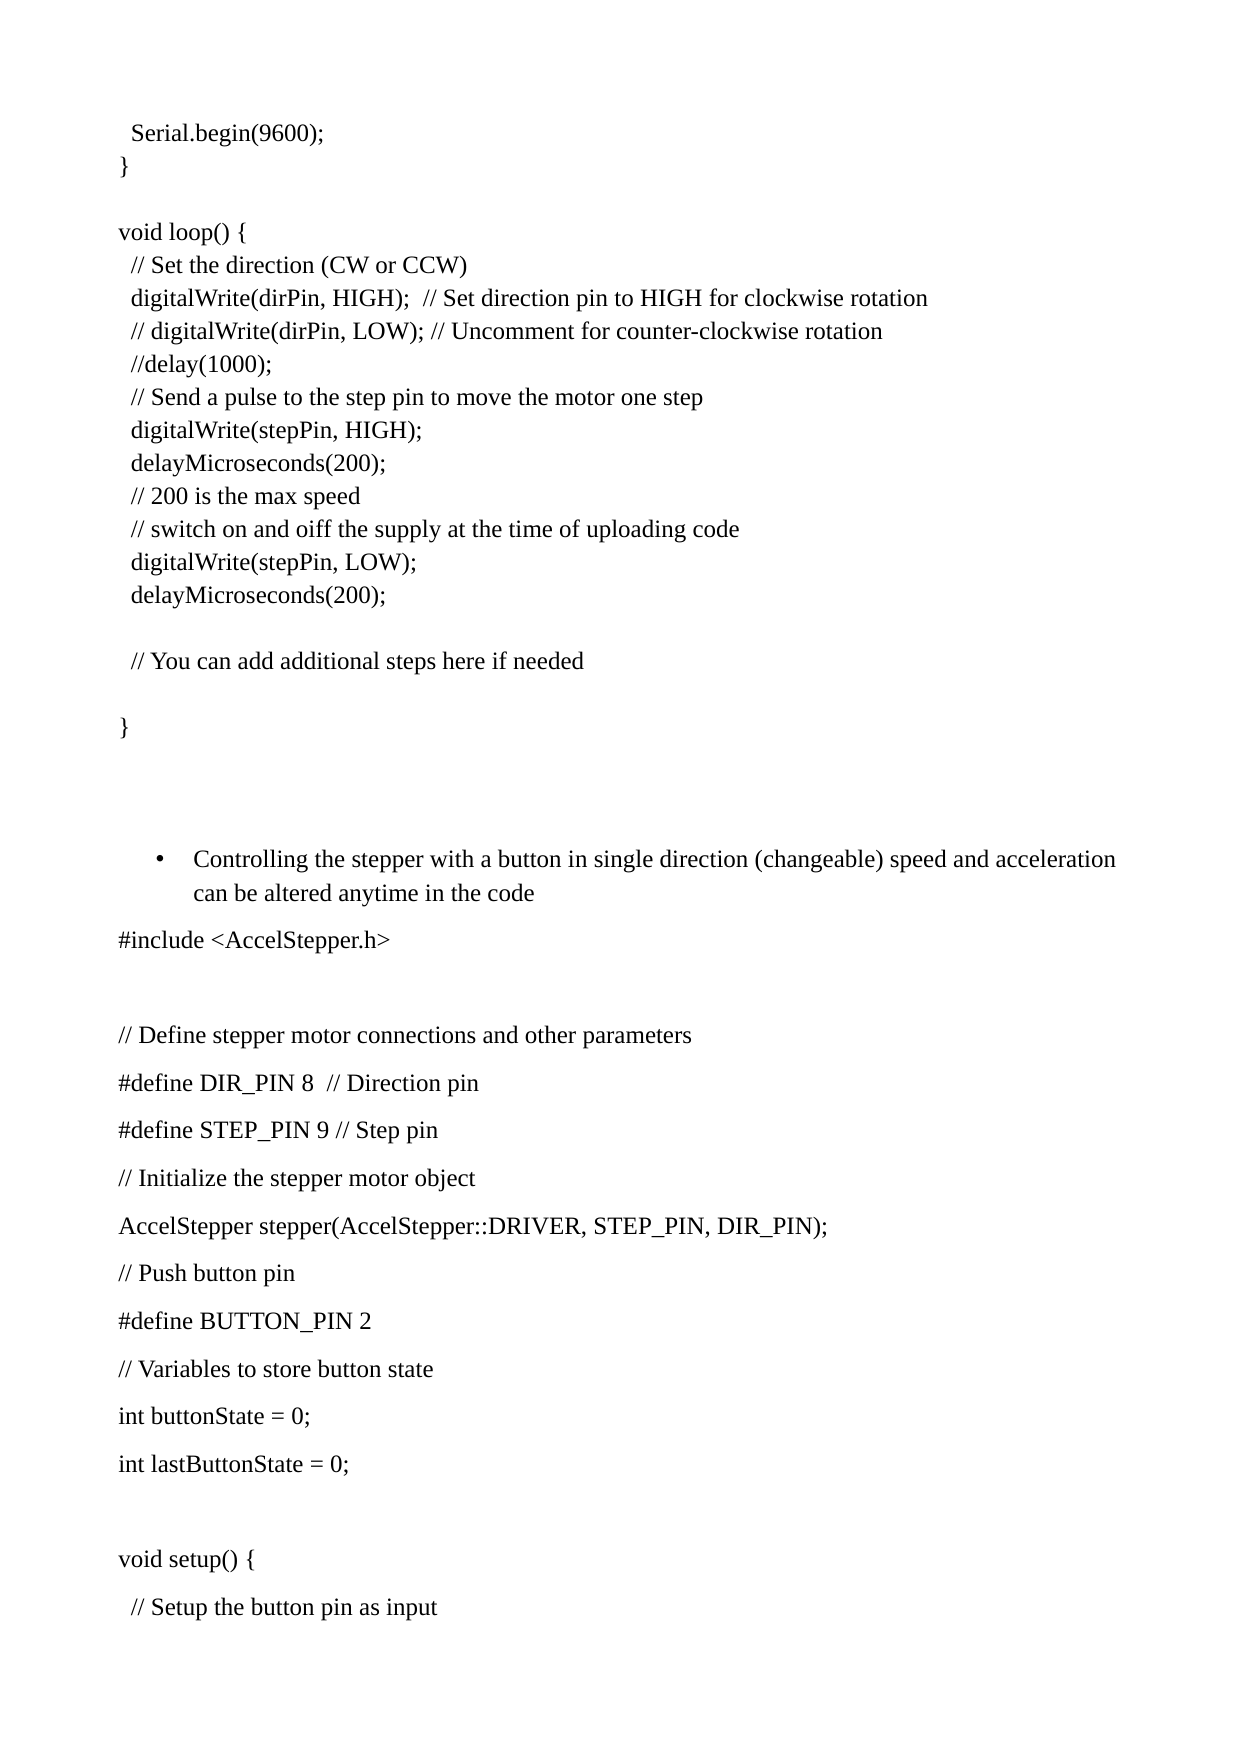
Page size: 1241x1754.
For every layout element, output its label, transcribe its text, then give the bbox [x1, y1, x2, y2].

text #define BUTTON_PIN 2 [118, 1306, 1122, 1335]
text void setup() { [118, 1544, 1122, 1573]
text int buttonState = 0; [118, 1401, 1122, 1430]
text Serial.begin(9600); } void loop() { // Set the direction (CW or CCW) digitalWrite(dirPin, HIGH); // Set direction pin to HIGH for clockwise rotation // digitalWrite(dirPin, LOW); // Uncomment for counter-clockwise rotation //delay(1000); // Send a pulse to the step pin to move the motor one step digitalWrite(stepPin, HIGH); delayMicroseconds(200); // 200 is the max speed // switch on and oiff the supply at the time of uploading code digitalWrite(stepPin, LOW); delayMicroseconds(200); // You can add additional steps here if needed [118, 118, 1122, 675]
text // Initialize the stepper motor object [118, 1163, 1122, 1192]
text // Setup the button pin as input [118, 1592, 1122, 1620]
text // Variables to store button state [118, 1354, 1122, 1382]
text } [118, 712, 1122, 741]
text #define STEP_PIN 9 // Step pin [118, 1116, 1122, 1144]
text #include <AccelStepper.h> [118, 925, 1122, 954]
text AccelStepper stepper(AccelStepper::DRIVER, STEP_PIN, DIR_PIN); [118, 1211, 1122, 1239]
text int lastButtonState = 0; [118, 1449, 1122, 1478]
text // Push button pin [118, 1258, 1122, 1287]
text // Define stepper motor connections and other parameters [118, 1020, 1122, 1049]
text #define DIR_PIN 8 // Direction pin [118, 1068, 1122, 1097]
list Controlling the stepper with a button in single direction (changeable) speed and acceleration can be altered anytime in the code [156, 844, 1122, 906]
